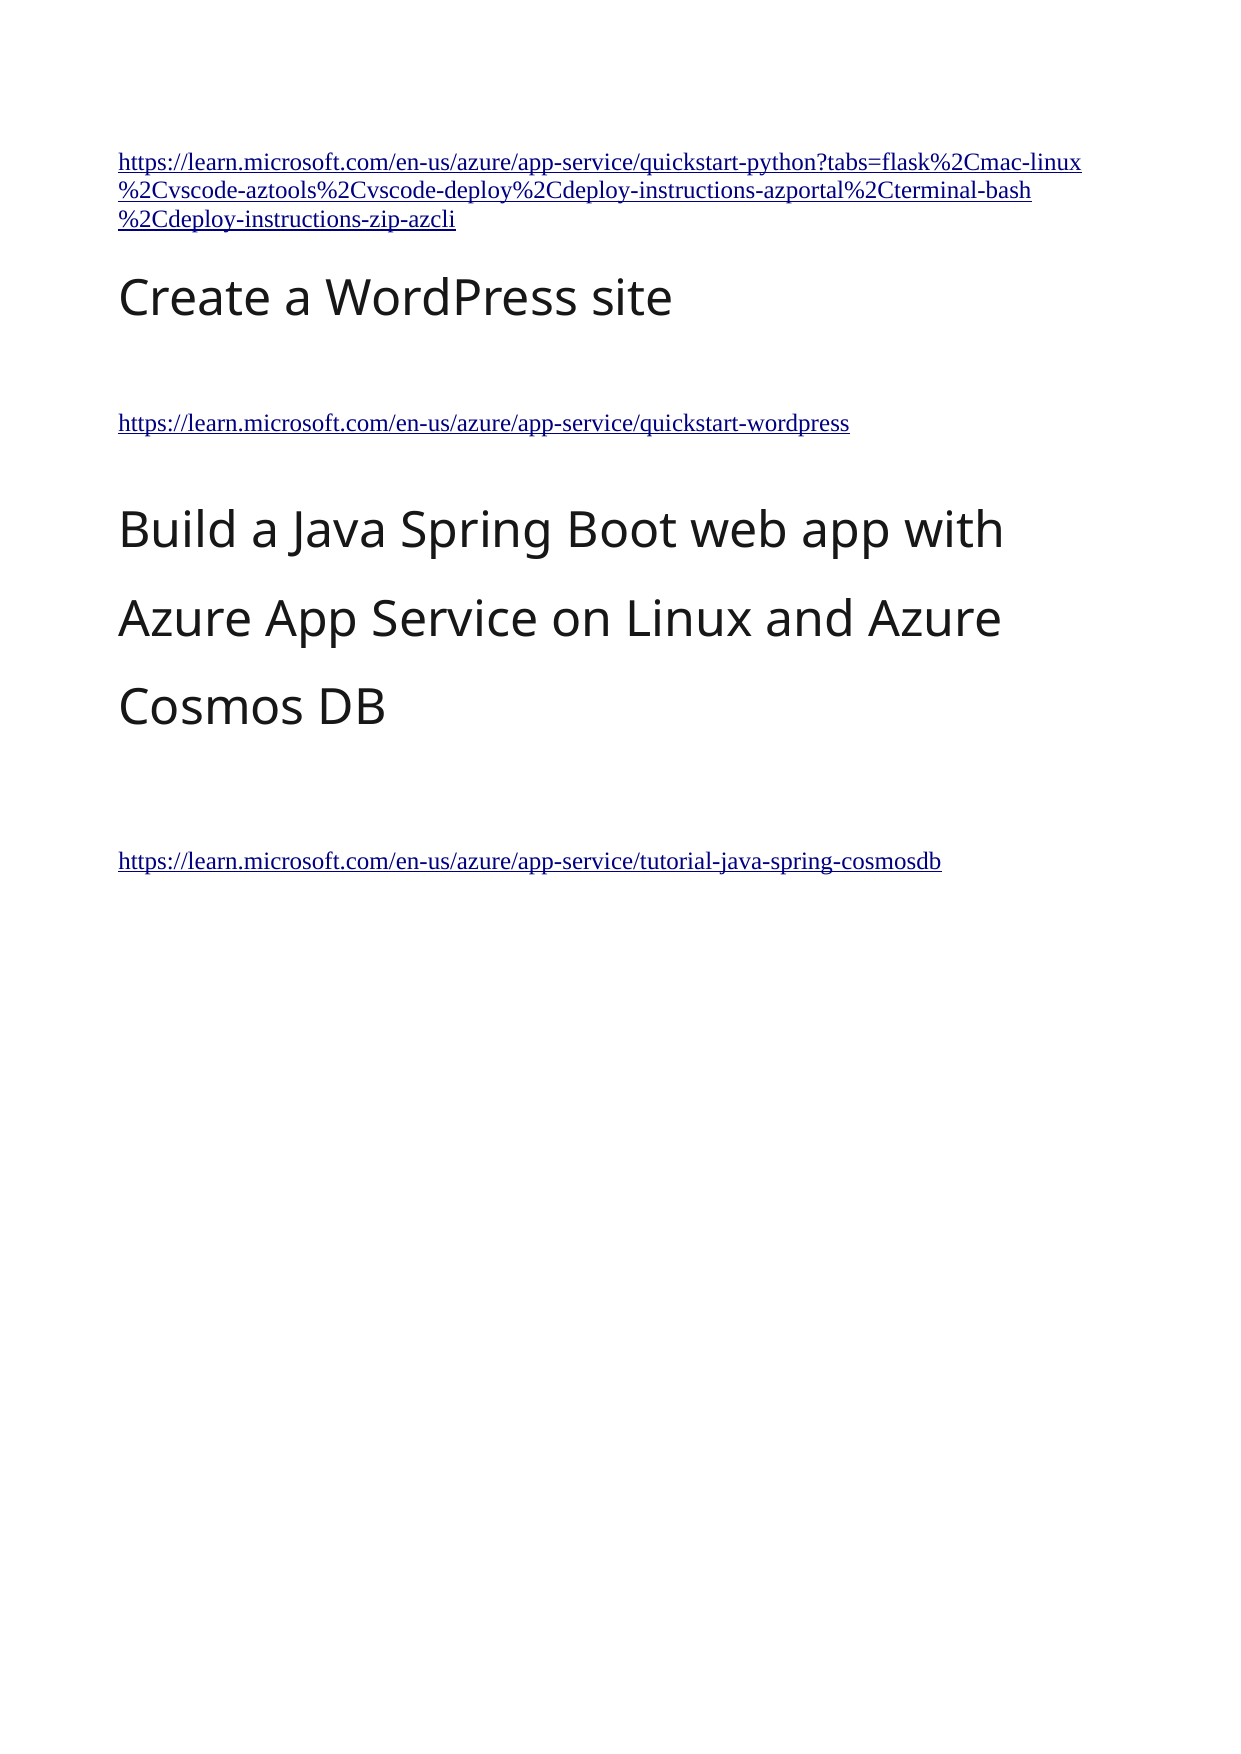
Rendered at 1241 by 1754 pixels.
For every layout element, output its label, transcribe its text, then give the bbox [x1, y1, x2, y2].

text https://learn.microsoft.com/en-us/azure/app-service/quickstart-wordpress [118, 408, 1122, 437]
subtitle Create a WordPress site [118, 262, 1122, 330]
text https://learn.microsoft.com/en-us/azure/app-service/tutorial-java-spring-cosmosdb [118, 846, 1122, 875]
text https://learn.microsoft.com/en-us/azure/app-service/quickstart-python?tabs=flask%2Cmac-linux%2Cvscode-aztools%2Cvscode-deploy%2Cdeploy-instructions-azportal%2Cterminal-bash%2Cdeploy-instructions-zip-azcli [118, 147, 1122, 233]
subtitle Build a Java Spring Boot web app with Azure App Service on Linux and Azure Cosmos DB [118, 494, 1122, 739]
